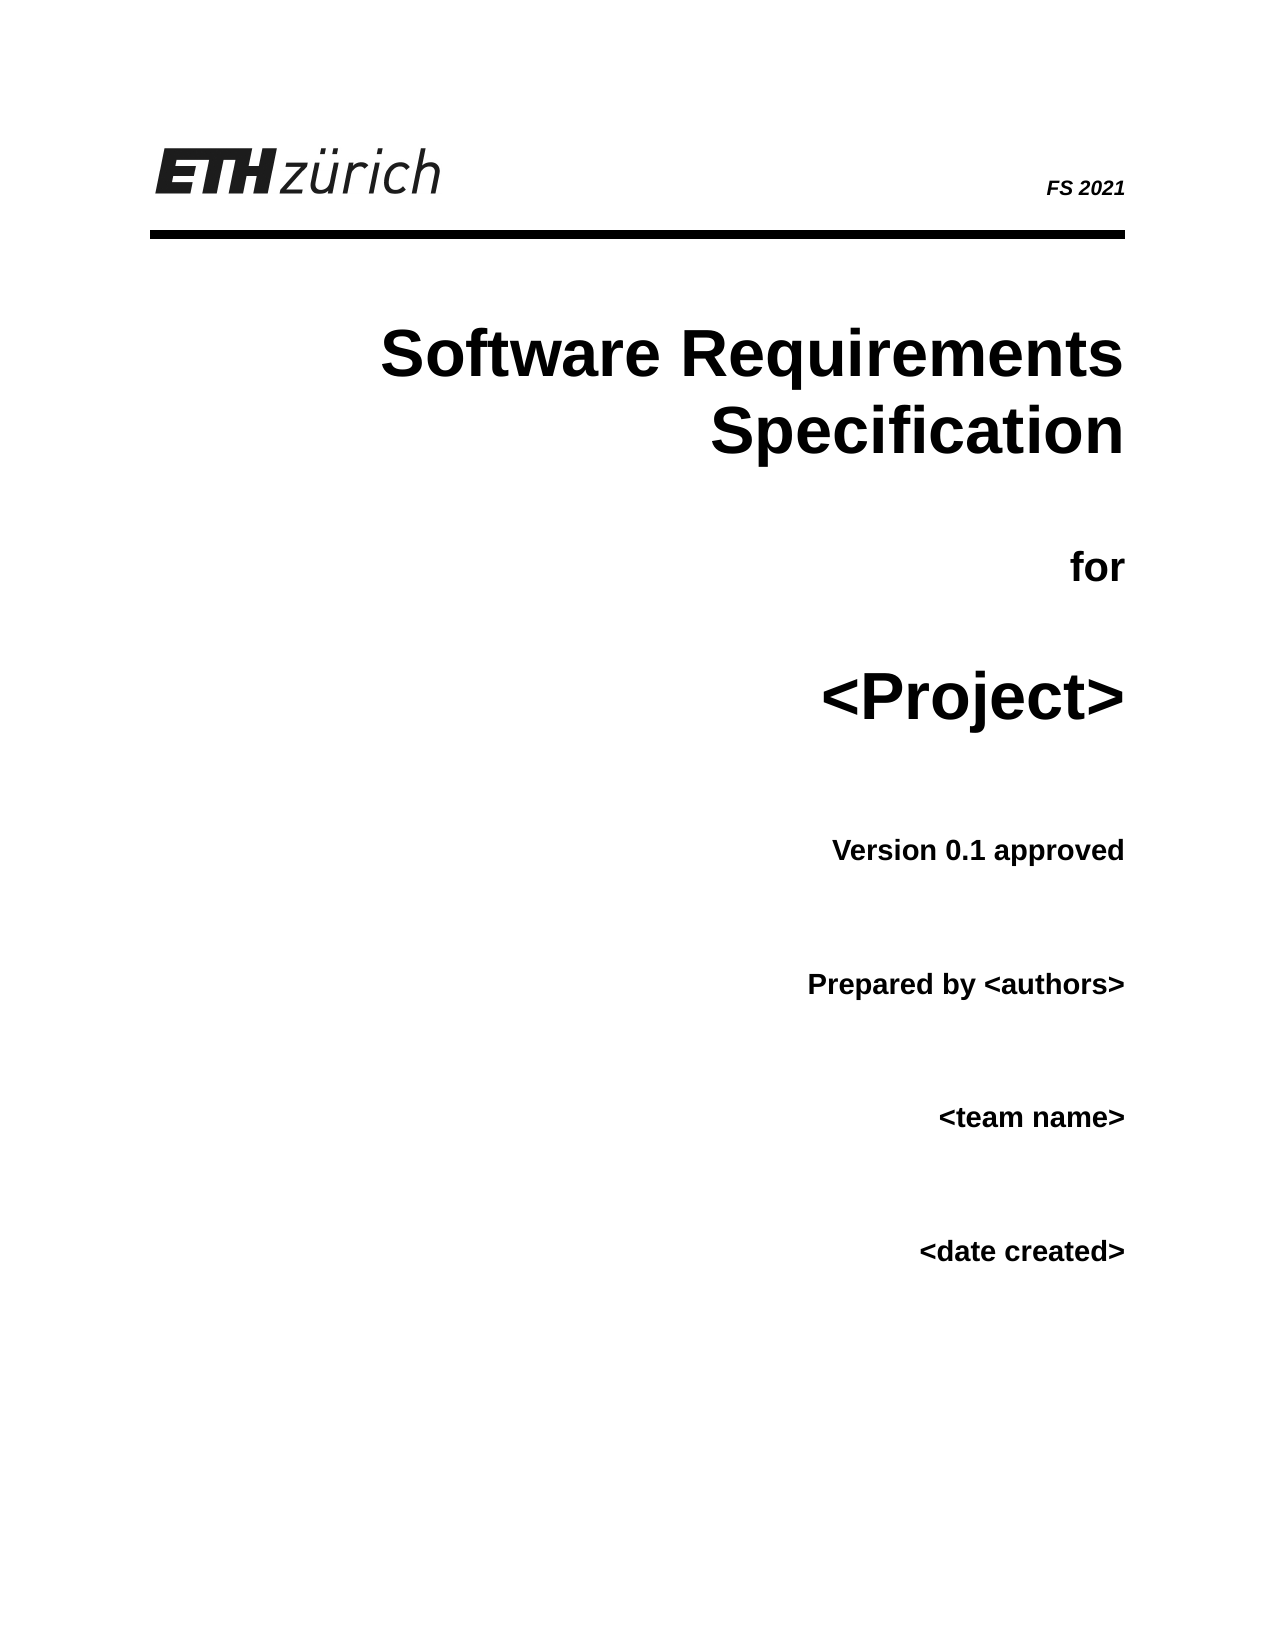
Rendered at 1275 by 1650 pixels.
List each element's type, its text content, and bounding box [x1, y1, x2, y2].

subtitle <Project> [150, 657, 1125, 733]
text <date created> [150, 1234, 1125, 1268]
picture [154, 147, 442, 195]
subtitle Software Requirements Specification [150, 314, 1125, 467]
text Version 0.1 approved [150, 833, 1125, 867]
text Prepared by <authors> [150, 967, 1125, 1001]
text <team name> [150, 1101, 1125, 1134]
subtitle for [150, 542, 1125, 590]
